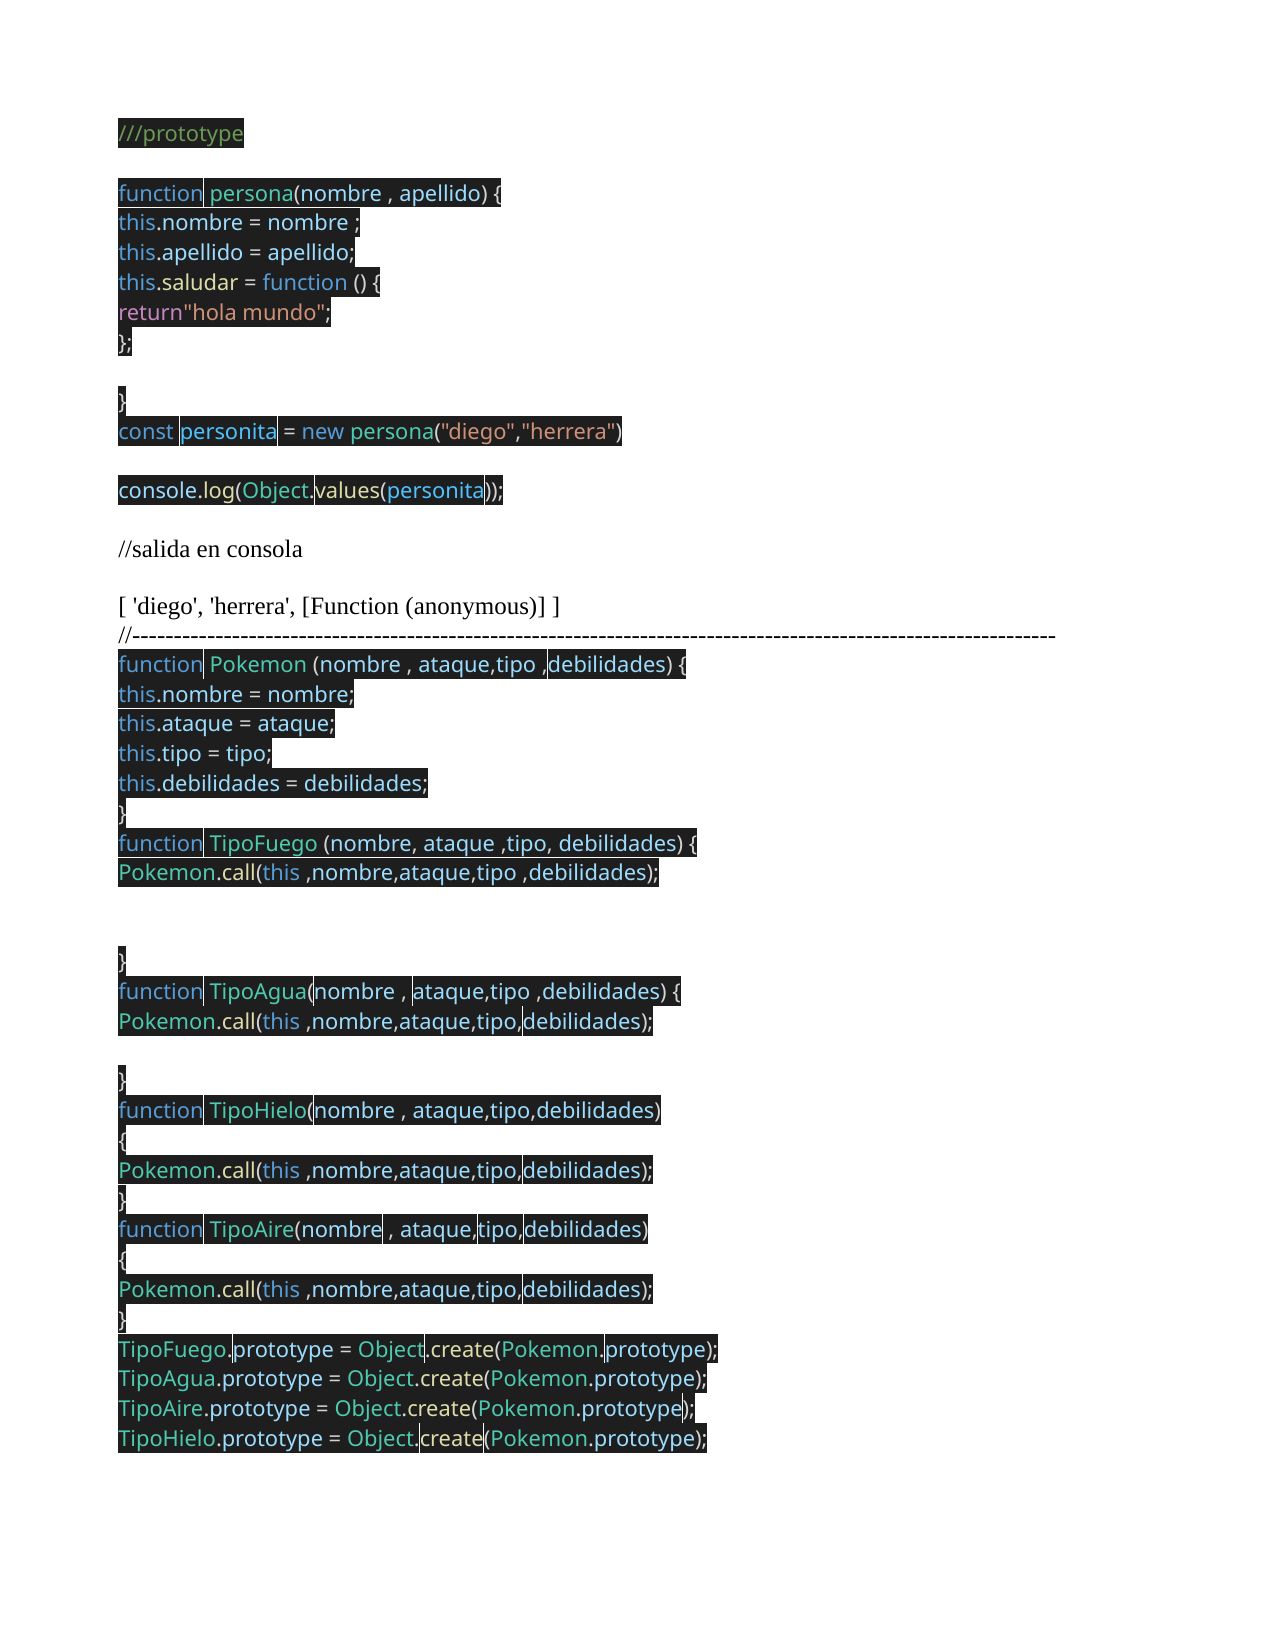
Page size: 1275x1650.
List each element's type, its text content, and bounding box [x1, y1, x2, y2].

text this.saludar = function () { [118, 267, 1157, 297]
text TipoAgua.prototype = Object.create(Pokemon.prototype); [118, 1363, 1157, 1393]
text } [118, 1184, 1157, 1214]
text } [118, 798, 1157, 828]
text }; [118, 327, 1157, 356]
text //--------------------------------------------------------------------------------------------------------------- [118, 620, 1157, 649]
text function TipoAgua(nombre , ataque,tipo ,debilidades) { [118, 976, 1157, 1006]
text } [118, 386, 1157, 416]
text this.nombre = nombre ; [118, 207, 1157, 237]
text this.debilidades = debilidades; [118, 768, 1157, 798]
text //salida en consola [118, 534, 1157, 563]
text function TipoAire(nombre , ataque,tipo,debilidades) [118, 1214, 1157, 1244]
text { [118, 1244, 1157, 1274]
text } [118, 1304, 1157, 1333]
text function TipoFuego (nombre, ataque ,tipo, debilidades) { [118, 828, 1157, 857]
text this.tipo = tipo; [118, 738, 1157, 768]
text this.nombre = nombre; [118, 679, 1157, 708]
text function TipoHielo(nombre , ataque,tipo,debilidades) [118, 1095, 1157, 1125]
text const personita = new persona("diego","herrera") [118, 416, 1157, 446]
text this.ataque = ataque; [118, 708, 1157, 738]
text } [118, 1065, 1157, 1095]
text ///prototype [118, 118, 1157, 148]
text function Pokemon (nombre , ataque,tipo ,debilidades) { [118, 649, 1157, 679]
text this.apellido = apellido; [118, 237, 1157, 267]
text [ 'diego', 'herrera', [Function (anonymous)] ] [118, 591, 1157, 620]
text return"hola mundo"; [118, 297, 1157, 327]
text Pokemon.call(this ,nombre,ataque,tipo ,debilidades); [118, 857, 1157, 887]
text } [118, 946, 1157, 976]
text { [118, 1125, 1157, 1155]
text Pokemon.call(this ,nombre,ataque,tipo,debilidades); [118, 1155, 1157, 1184]
text Pokemon.call(this ,nombre,ataque,tipo,debilidades); [118, 1006, 1157, 1036]
text function persona(nombre , apellido) { [118, 178, 1157, 207]
text TipoFuego.prototype = Object.create(Pokemon.prototype); [118, 1333, 1157, 1363]
text TipoAire.prototype = Object.create(Pokemon.prototype); [118, 1393, 1157, 1423]
text TipoHielo.prototype = Object.create(Pokemon.prototype); [118, 1423, 1157, 1453]
text console.log(Object.values(personita)); [118, 475, 1157, 505]
text Pokemon.call(this ,nombre,ataque,tipo,debilidades); [118, 1274, 1157, 1304]
